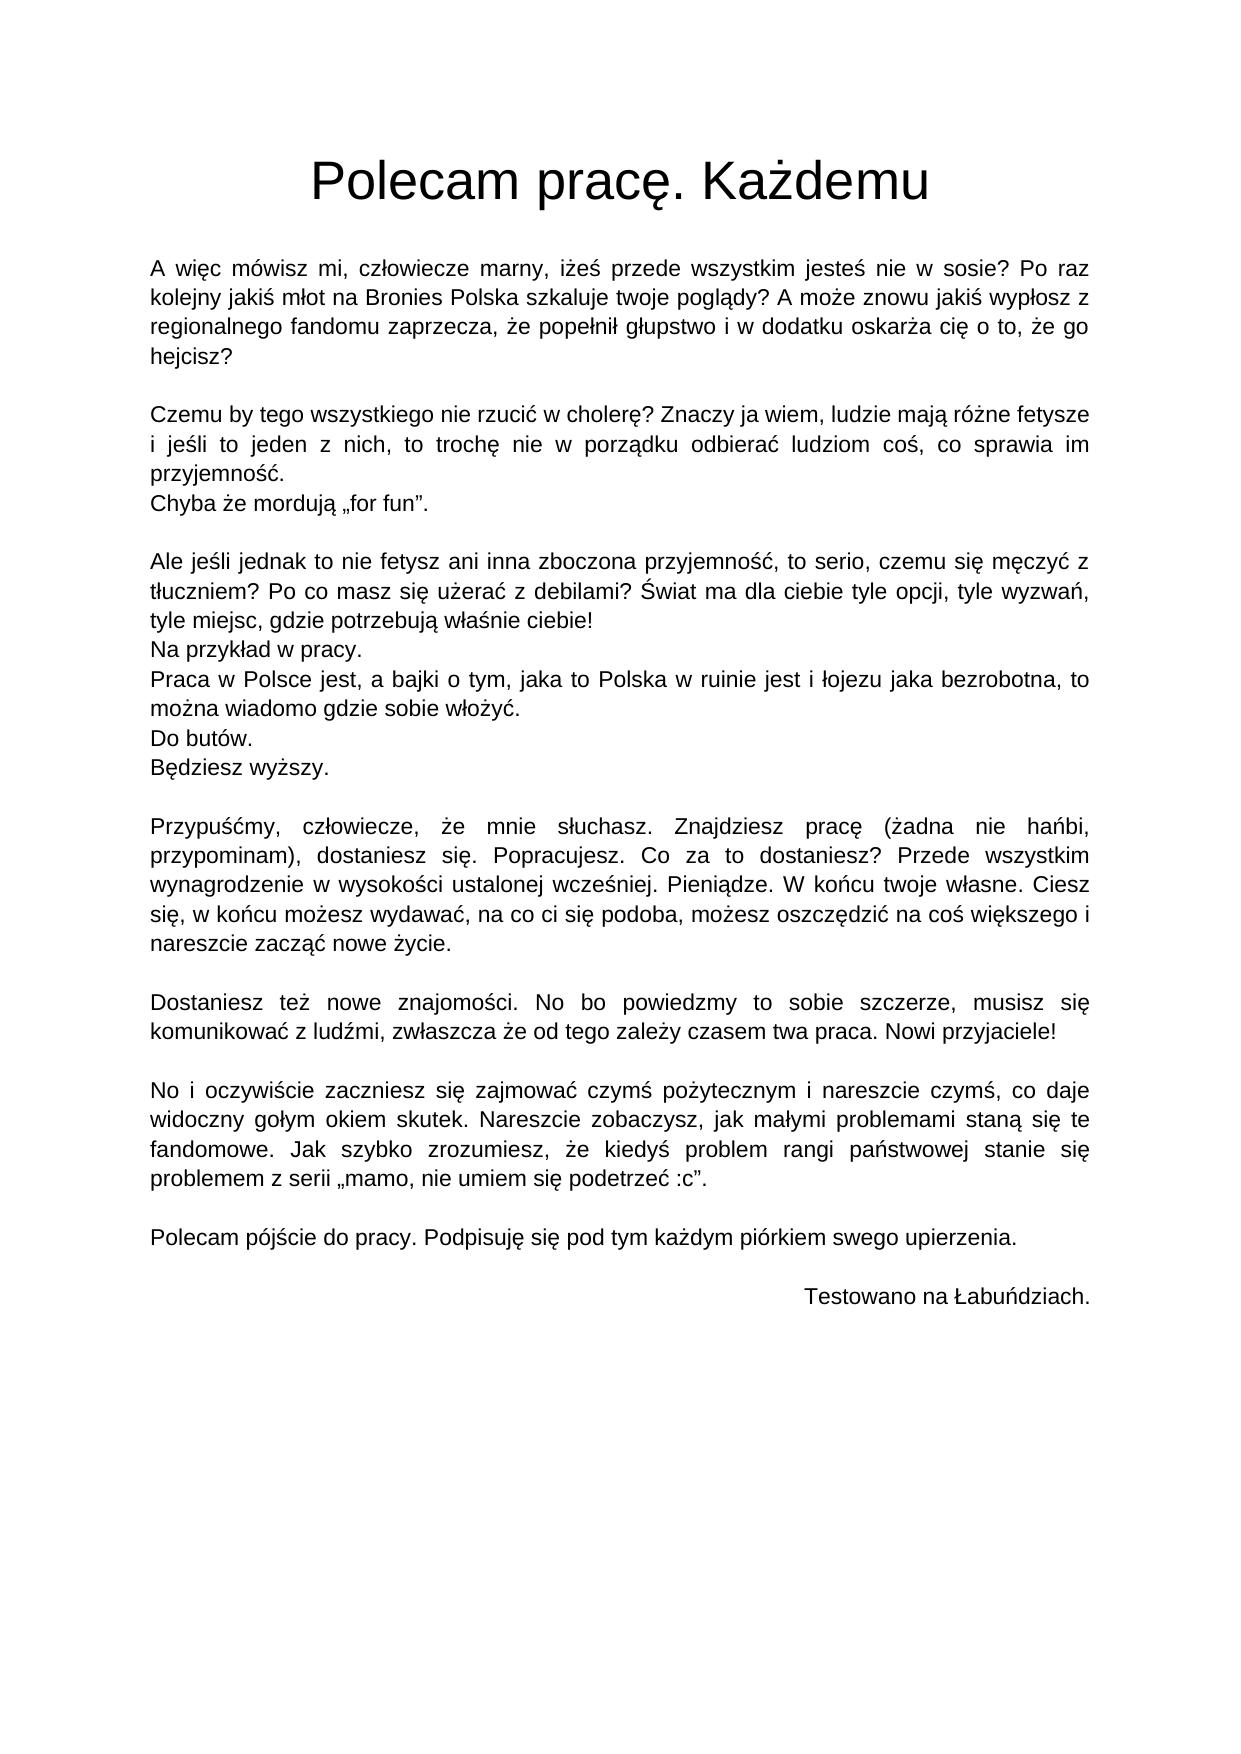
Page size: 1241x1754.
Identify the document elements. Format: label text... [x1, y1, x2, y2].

text Przypuśćmy, człowiecze, że mnie słuchasz. Znajdziesz pracę (żadna nie hańbi, przypominam), dostaniesz się. Popracujesz. Co za to dostaniesz? Przede wszystkim wynagrodzenie w wysokości ustalonej wcześniej. Pieniądze. W końcu twoje własne. Ciesz się, w końcu możesz wydawać, na co ci się podoba, możesz oszczędzić na coś większego i nareszcie zacząć nowe życie. [150, 813, 1091, 956]
text Na przykład w pracy. [150, 637, 1091, 663]
text Dostaniesz też nowe znajomości. No bo powiedzmy to sobie szczerze, musisz się komunikować z ludźmi, zwłaszcza że od tego zależy czasem twa praca. Nowi przyjaciele! [150, 989, 1091, 1044]
text Chyba że mordują „for fun”. [150, 490, 1091, 516]
text Ale jeśli jednak to nie fetysz ani inna zboczona przyjemność, to serio, czemu się męczyć z tłuczniem? Po co masz się użerać z debilami? Świat ma dla ciebie tyle opcji, tyle wyzwań, tyle miejsc, gdzie potrzebują właśnie ciebie! [150, 549, 1091, 633]
text Będziesz wyższy. [150, 754, 1091, 780]
text Czemu by tego wszystkiego nie rzucić w cholerę? Znaczy ja wiem, ludzie mają różne fetysze i jeśli to jeden z nich, to trochę nie w porządku odbierać ludziom coś, co sprawia im przyjemność. [150, 402, 1091, 486]
text A więc mówisz mi, człowiecze marny, iżeś przede wszystkim jesteś nie w sosie? Po raz kolejny jakiś młot na Bronies Polska szkaluje twoje poglądy? A może znowu jakiś wypłosz z regionalnego fandomu zaprzecza, że popełnił głupstwo i w dodatku oskarża cię o to, że go hejcisz? [150, 255, 1091, 369]
text Do butów. [150, 725, 1091, 751]
text No i oczywiście zaczniesz się zajmować czymś pożytecznym i nareszcie czymś, co daje widoczny gołym okiem skutek. Nareszcie zobaczysz, jak małymi problemami staną się te fandomowe. Jak szybko zrozumiesz, że kiedyś problem rangi państwowej stanie się problemem z serii „mamo, nie umiem się podetrzeć :c”. [150, 1078, 1091, 1191]
text Polecam pójście do pracy. Podpisuję się pod tym każdym piórkiem swego upierzenia. [150, 1224, 1091, 1250]
text Testowano na Łabuńdziach. [150, 1283, 1091, 1309]
title Polecam pracę. Każdemu [150, 150, 1091, 211]
text Praca w Polsce jest, a bajki o tym, jaka to Polska w ruinie jest i łojezu jaka bezrobotna, to można wiadomo gdzie sobie włożyć. [150, 666, 1091, 721]
